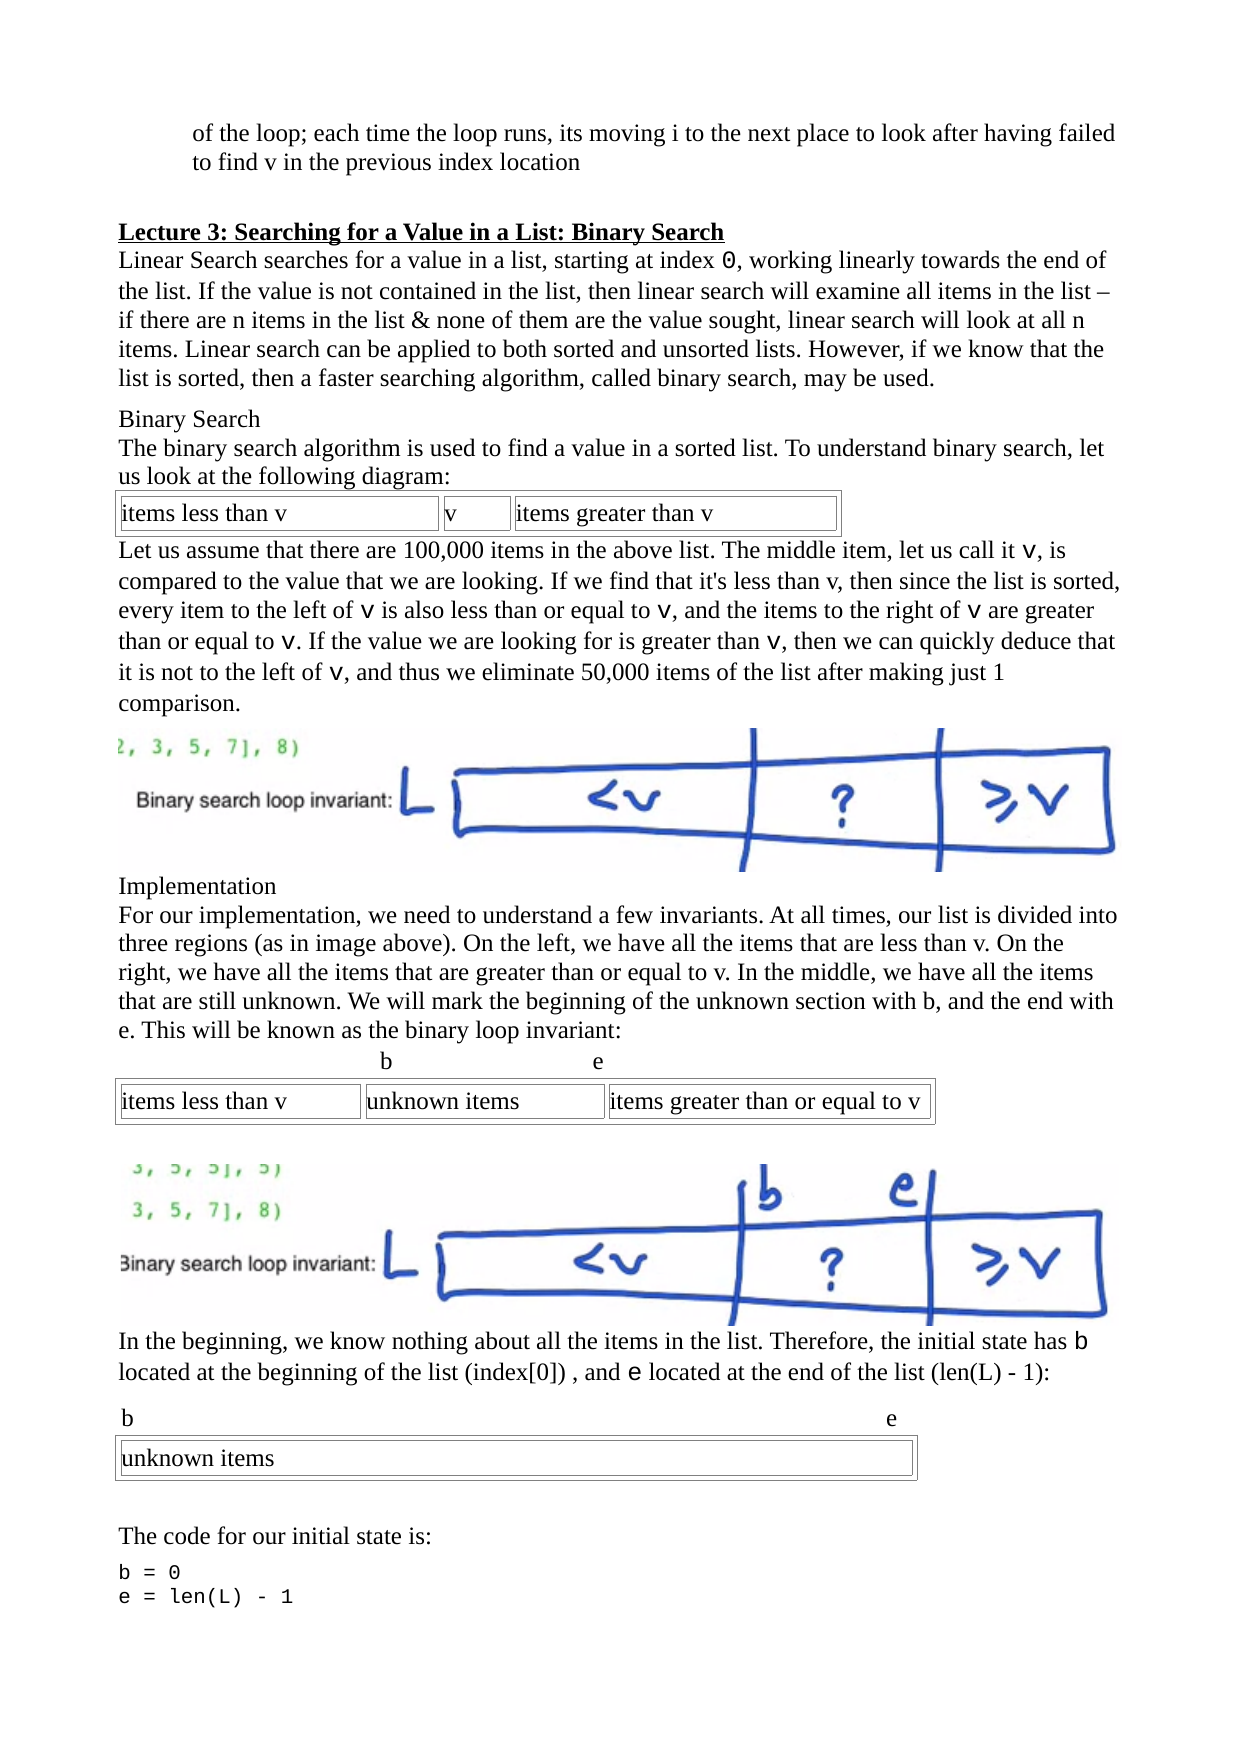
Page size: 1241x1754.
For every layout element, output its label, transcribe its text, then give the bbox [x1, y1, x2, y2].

text Binary Search [118, 404, 1122, 433]
text e = len(L) - 1 [118, 1586, 1122, 1610]
text The binary search algorithm is used to find a value in a sorted list. To understand binary search, let us look at the following diagram: [118, 433, 1122, 490]
table_header items greater than or equal to v [606, 1079, 932, 1118]
text The code for our initial state is: [118, 1521, 1122, 1550]
text Linear Search searches for a value in a list, starting at index 0, working linearly towards the end of the list. If the value is not contained in the list, then linear search will examine all items in the list – if there are n items in the list & none of them are the value sought, linear search will look at all n items. Linear search can be applied to both sorted and unsorted lists. However, if we know that the list is sorted, then a faster searching algorithm, called binary search, may be used. [118, 246, 1122, 391]
table_header unknown items [363, 1079, 606, 1118]
table_header items less than v [118, 491, 441, 530]
text For our implementation, we need to understand a few invariants. At all times, our list is divided into three regions (as in image above). On the left, we have all the items that are less than v. On the right, we have all the items that are greater than or equal to v. In the middle, we have all the items that are still unknown. We will mark the beginning of the unknown section with b, and the end with e. This will be known as the binary loop invariant: [118, 900, 1122, 1043]
table_header b [118, 1400, 369, 1434]
text Let us assume that there are 100,000 items in the above list. The middle item, let us call it v, is compared to the value that we are looking. If we find that it's less than v, then since the list is sorted, every item to the left of v is also less than or equal to v, and the items to the right of v are greater than or equal to v. If the value we are looking for is greater than v, then we can quickly deduce that it is not to the left of v, and thus we eliminate 50,000 items of the list after making just 1 comparison. [118, 536, 1122, 716]
table_header items less than v [118, 1079, 363, 1118]
table_header b e [377, 1044, 620, 1078]
text b = 0 [118, 1562, 1122, 1586]
table_header unknown items [118, 1436, 914, 1474]
table_header [620, 1044, 867, 1078]
table_header e [883, 1400, 1122, 1434]
text In the beginning, we know nothing about all the items in the list. Therefore, the initial state has b located at the beginning of the list (index[0]) , and e located at the end of the list (len(L) - 1): [118, 1165, 1122, 1387]
table_header [369, 1400, 883, 1434]
text Lecture 3: Searching for a Value in a List: Binary Search [118, 217, 1122, 246]
table_header items greater than v [513, 491, 839, 530]
table_header [118, 1044, 377, 1078]
text Implementation [118, 872, 1122, 900]
table_header v [441, 491, 513, 530]
text of the loop; each time the loop runs, its moving i to the next place to look after having failed to find v in the previous index location [118, 118, 1122, 176]
